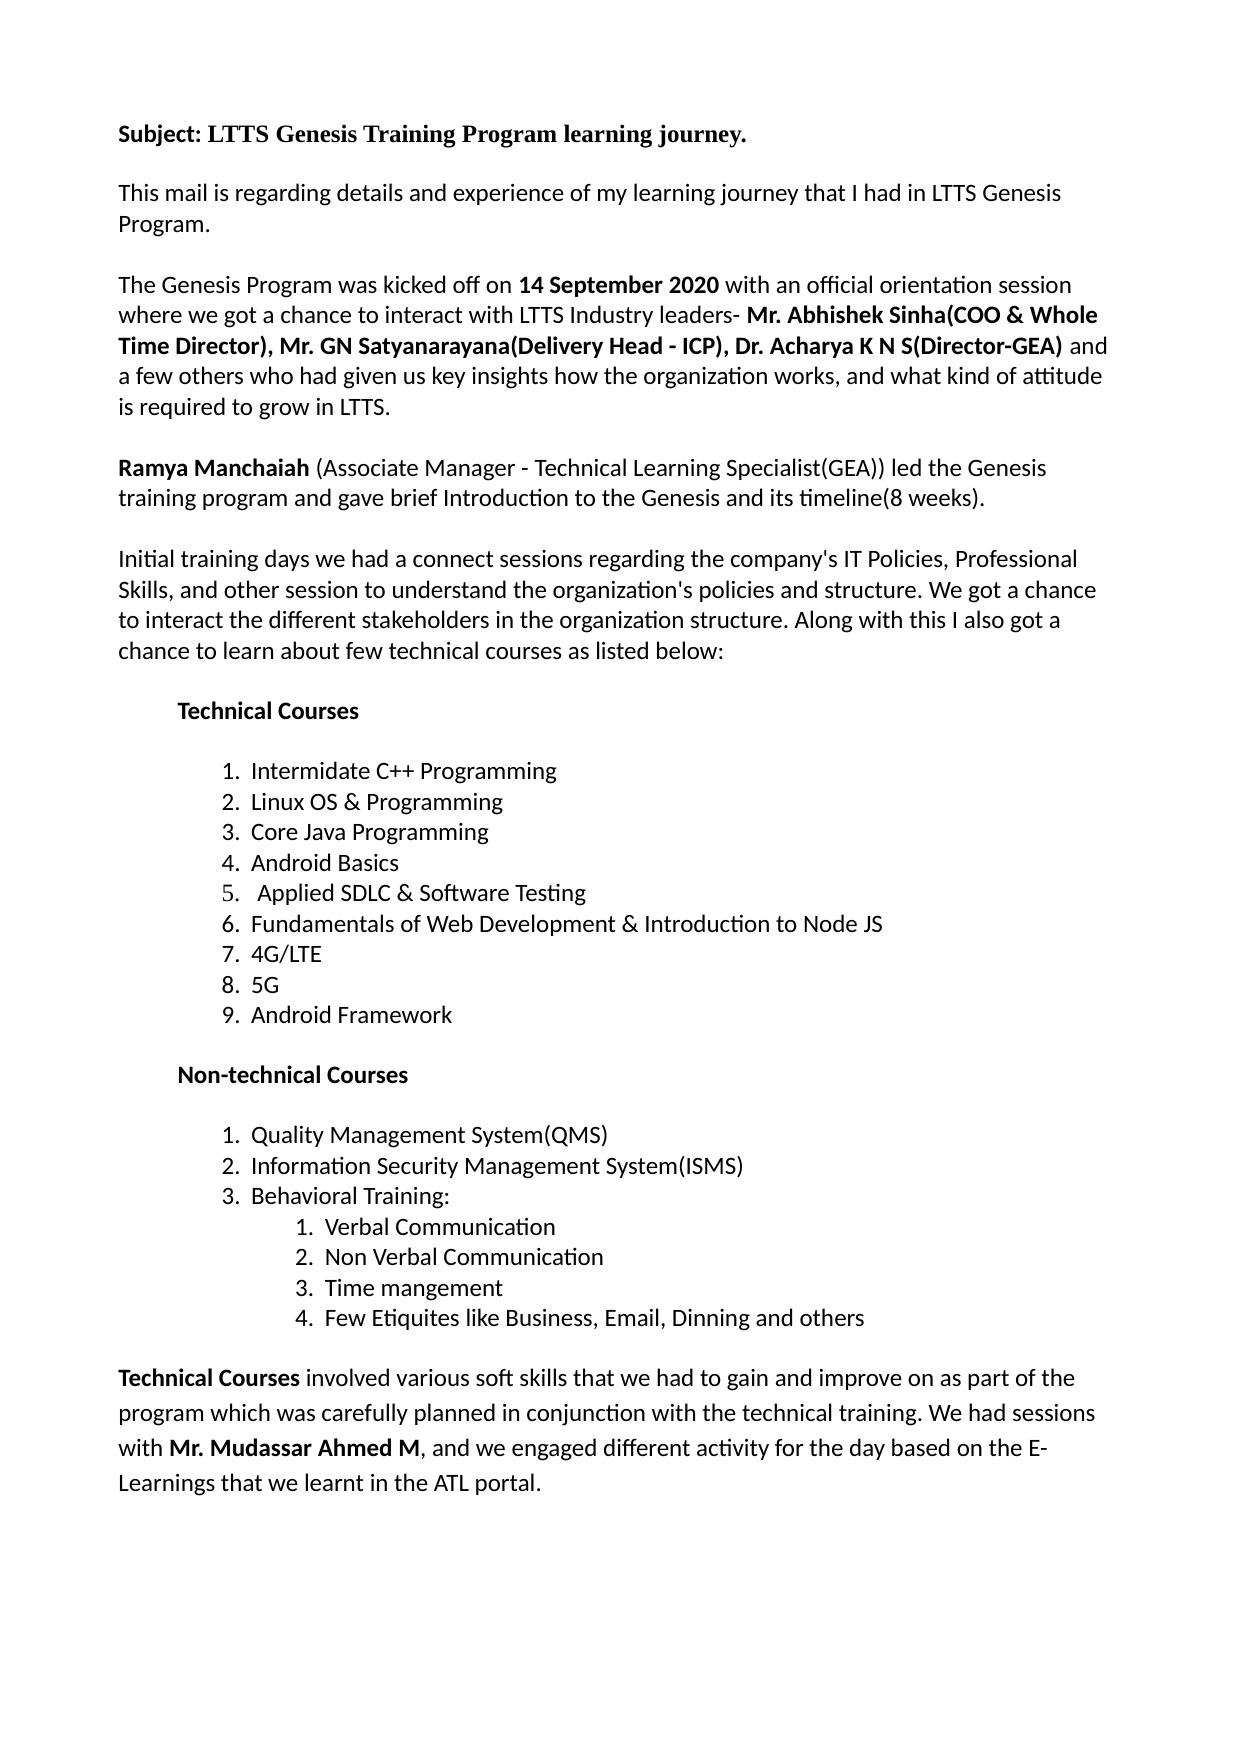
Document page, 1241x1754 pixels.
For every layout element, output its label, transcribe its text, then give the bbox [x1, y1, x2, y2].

text Technical Courses involved various soft skills that we had to gain and improve on as part of the program which was carefully planned in conjunction with the technical training. We had sessions with Mr. Mudassar Ahmed M, and we engaged different activity for the day based on the E-Learnings that we learnt in the ATL portal. [118, 1362, 1122, 1498]
text Technical Courses [177, 695, 1063, 726]
list 5G [221, 969, 1063, 999]
list Non Verbal Communication [295, 1241, 1063, 1272]
list Few Etiquites like Business, Email, Dinning and others [295, 1302, 1063, 1333]
list Linux OS & Programming [221, 786, 1063, 816]
list Quality Management System(QMS) [221, 1119, 1063, 1150]
list Fundamentals of Web Development & Introduction to Node JS [221, 908, 1063, 938]
list Behavioral Training: [221, 1180, 1063, 1211]
text Subject: LTTS Genesis Training Program learning journey. [118, 118, 1122, 149]
list 4G/LTE [221, 938, 1063, 969]
list Time mangement [295, 1272, 1063, 1302]
text This mail is regarding details and experience of my learning journey that I had in LTTS Genesis Program. [118, 177, 1122, 238]
list Information Security Management System(ISMS) [221, 1150, 1063, 1180]
text Initial training days we had a connect sessions regarding the company's IT Policies, Professional Skills, and other session to understand the organization's policies and structure. We got a chance to interact the different stakeholders in the organization structure. Along with this I also got a chance to learn about few technical courses as listed below: [118, 544, 1122, 666]
text The Genesis Program was kicked off on 14 September 2020 with an official orientation session where we got a chance to interact with LTTS Industry leaders- Mr. Abhishek Sinha(COO & Whole Time Director), Mr. GN Satyanarayana(Delivery Head - ICP), Dr. Acharya K N S(Director-GEA)​ and a few others who had given us key insights how the organization works, and what kind of attitude is required to grow in LTTS. [118, 269, 1122, 422]
list Core Java Programming [221, 816, 1063, 847]
text Ramya Manchaiah (Associate Manager - Technical Learning Specialist(GEA)) led the Genesis training program and gave brief Introduction to the Genesis and its timeline(8 weeks). [118, 452, 1122, 513]
list Android Basics [221, 847, 1063, 877]
list Verbal Communication [295, 1211, 1063, 1241]
list Intermidate C++ Programming [221, 755, 1063, 786]
list Applied SDLC & Software Testing [221, 877, 1063, 908]
list Android Framework [221, 999, 1063, 1030]
text Non-technical Courses [177, 1059, 1063, 1090]
